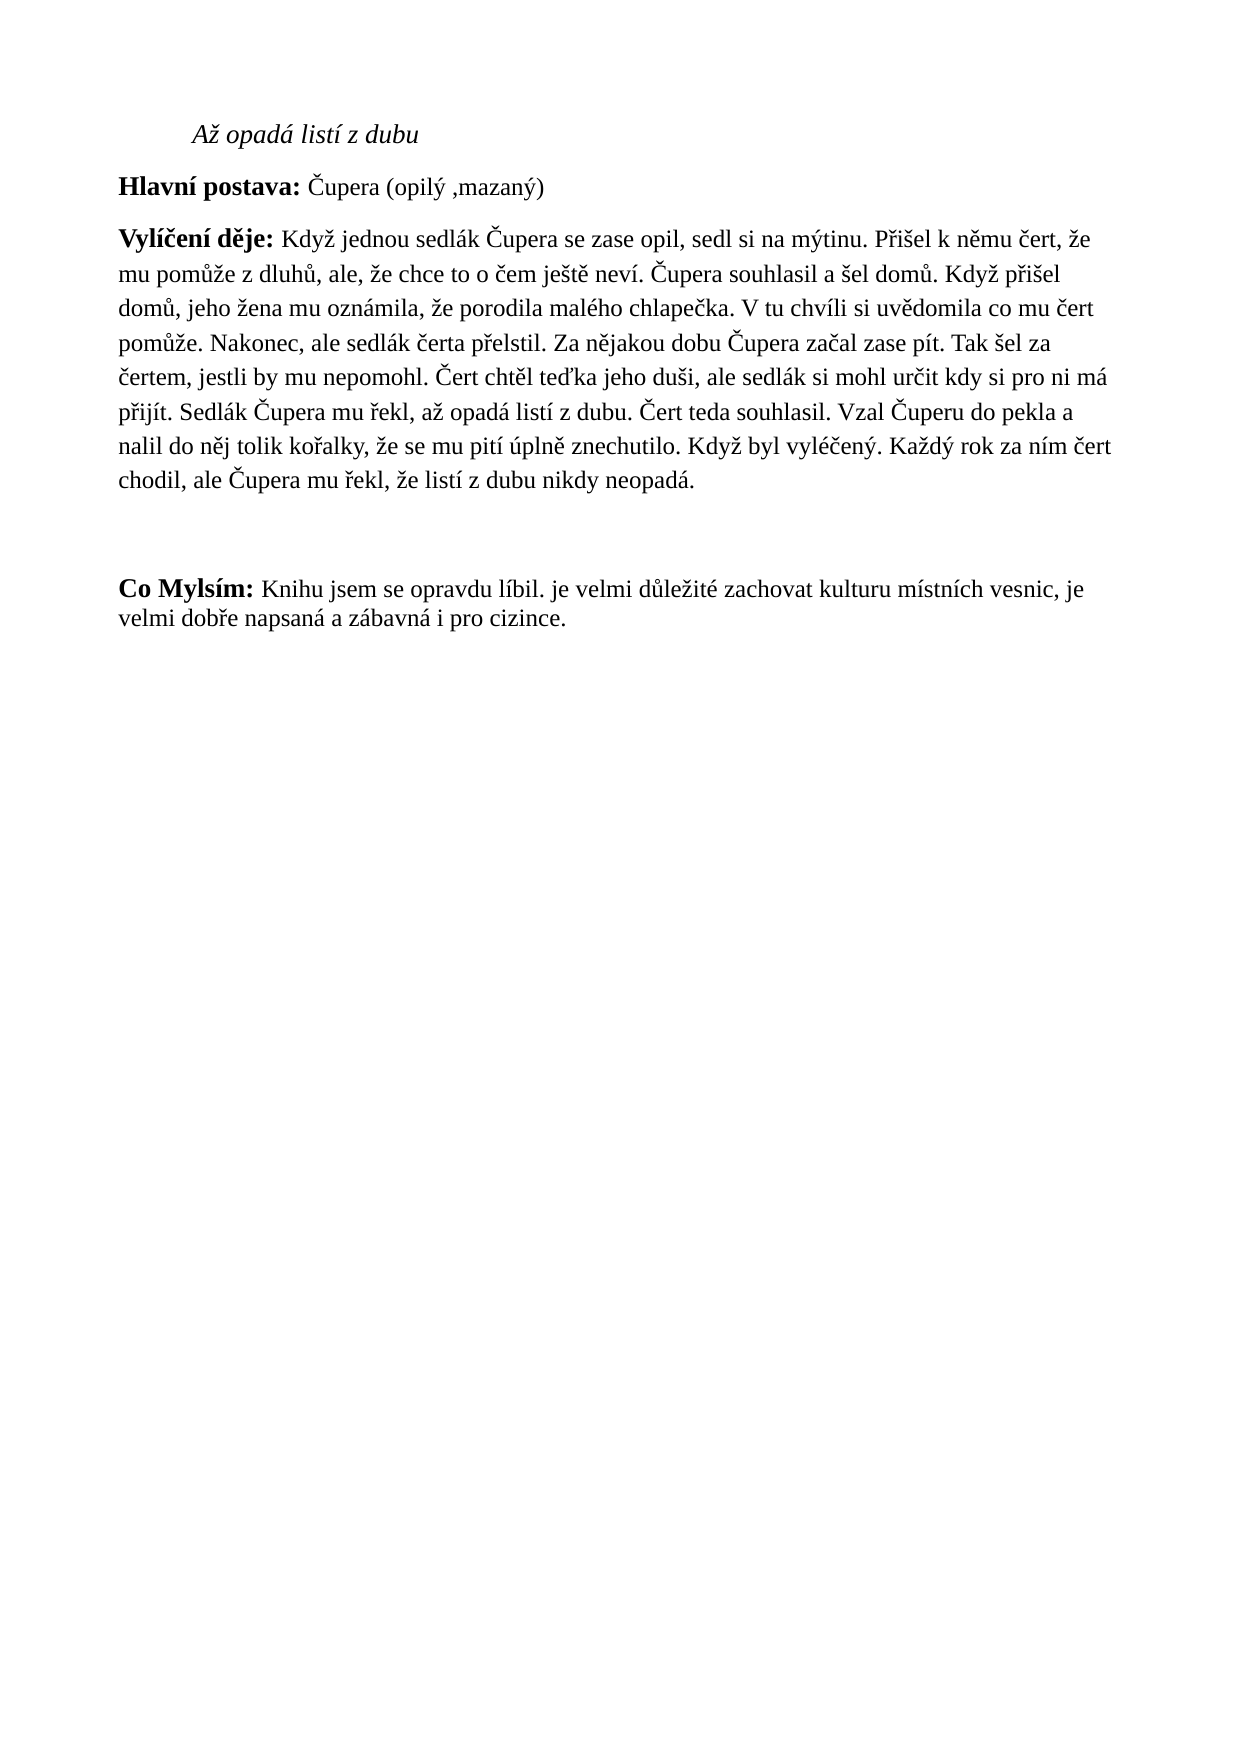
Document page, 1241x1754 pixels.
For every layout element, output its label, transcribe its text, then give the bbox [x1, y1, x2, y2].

text Vylíčení děje: Když jednou sedlák Čupera se zase opil, sedl si na mýtinu. Přišel k němu čert, že mu pomůže z dluhů, ale, že chce to o čem ještě neví. Čupera souhlasil a šel domů. Když přišel domů, jeho žena mu oznámila, že porodila malého chlapečka. V tu chvíli si uvědomila co mu čert pomůže. Nakonec, ale sedlák čerta přelstil. Za nějakou dobu Čupera začal zase pít. Tak šel za čertem, jestli by mu nepomohl. Čert chtěl teďka jeho duši, ale sedlák si mohl určit kdy si pro ni má přijít. Sedlák Čupera mu řekl, až opadá listí z dubu. Čert teda souhlasil. Vzal Čuperu do pekla a nalil do něj tolik kořalky, že se mu pití úplně znechutilo. Když byl vyléčený. Každý rok za ním čert chodil, ale Čupera mu řekl, že listí z dubu nikdy neopadá. [118, 222, 1122, 494]
text Až opadá listí z dubu [118, 118, 1122, 149]
text Co Mylsím: Knihu jsem se opravdu líbil. je velmi důležité zachovat kulturu místních vesnic, je velmi dobře napsaná a zábavná i pro cizince. [118, 572, 1122, 632]
text Hlavní postava: Čupera (opilý ,mazaný) [118, 170, 1122, 201]
